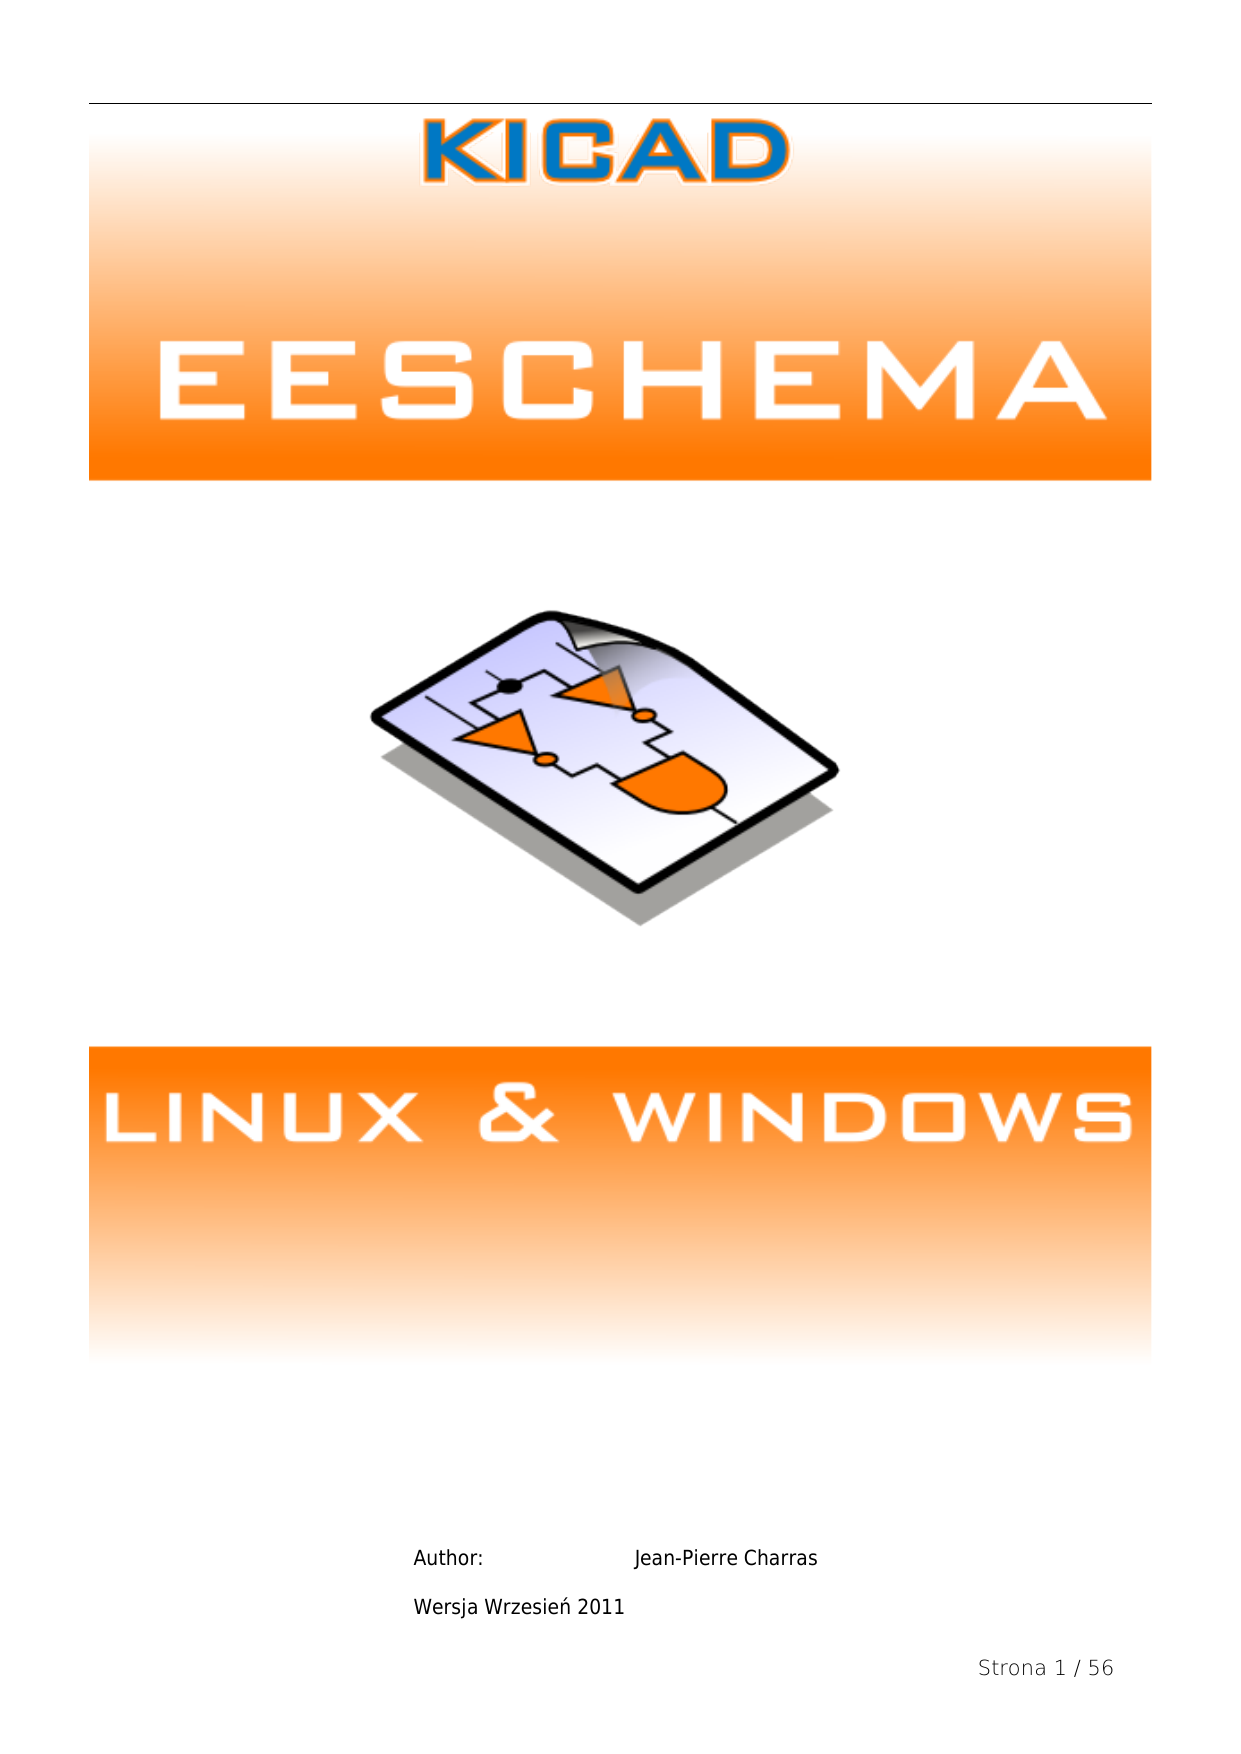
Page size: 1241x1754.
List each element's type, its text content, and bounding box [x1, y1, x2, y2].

text Wersja Wrzesień 2011 [266, 1595, 1152, 1619]
picture [89, 74, 1152, 1418]
text Author: Jean-Pierre Charras [266, 1546, 1152, 1571]
